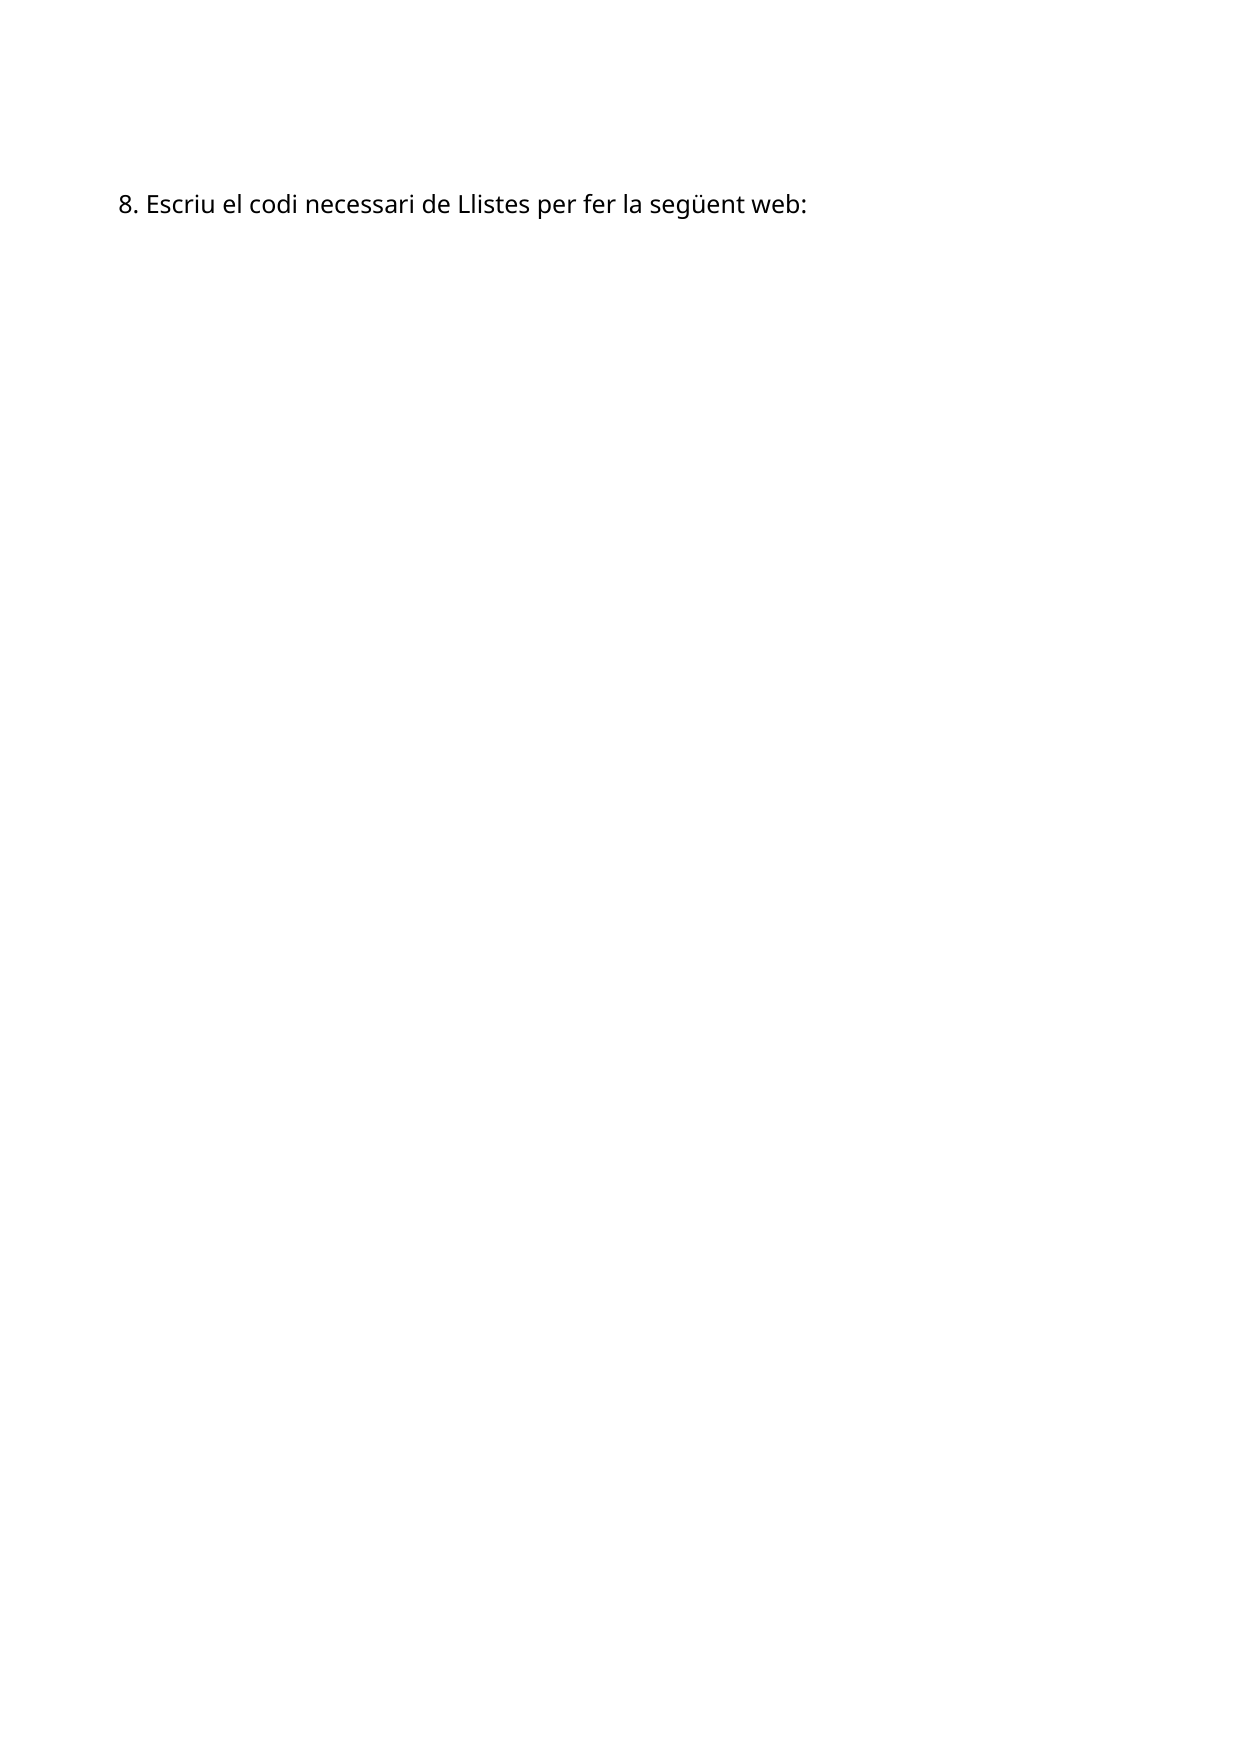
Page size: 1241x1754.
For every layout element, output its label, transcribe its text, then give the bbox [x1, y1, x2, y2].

text 8. Escriu el codi necessari de Llistes per fer la següent web: [118, 186, 1122, 220]
